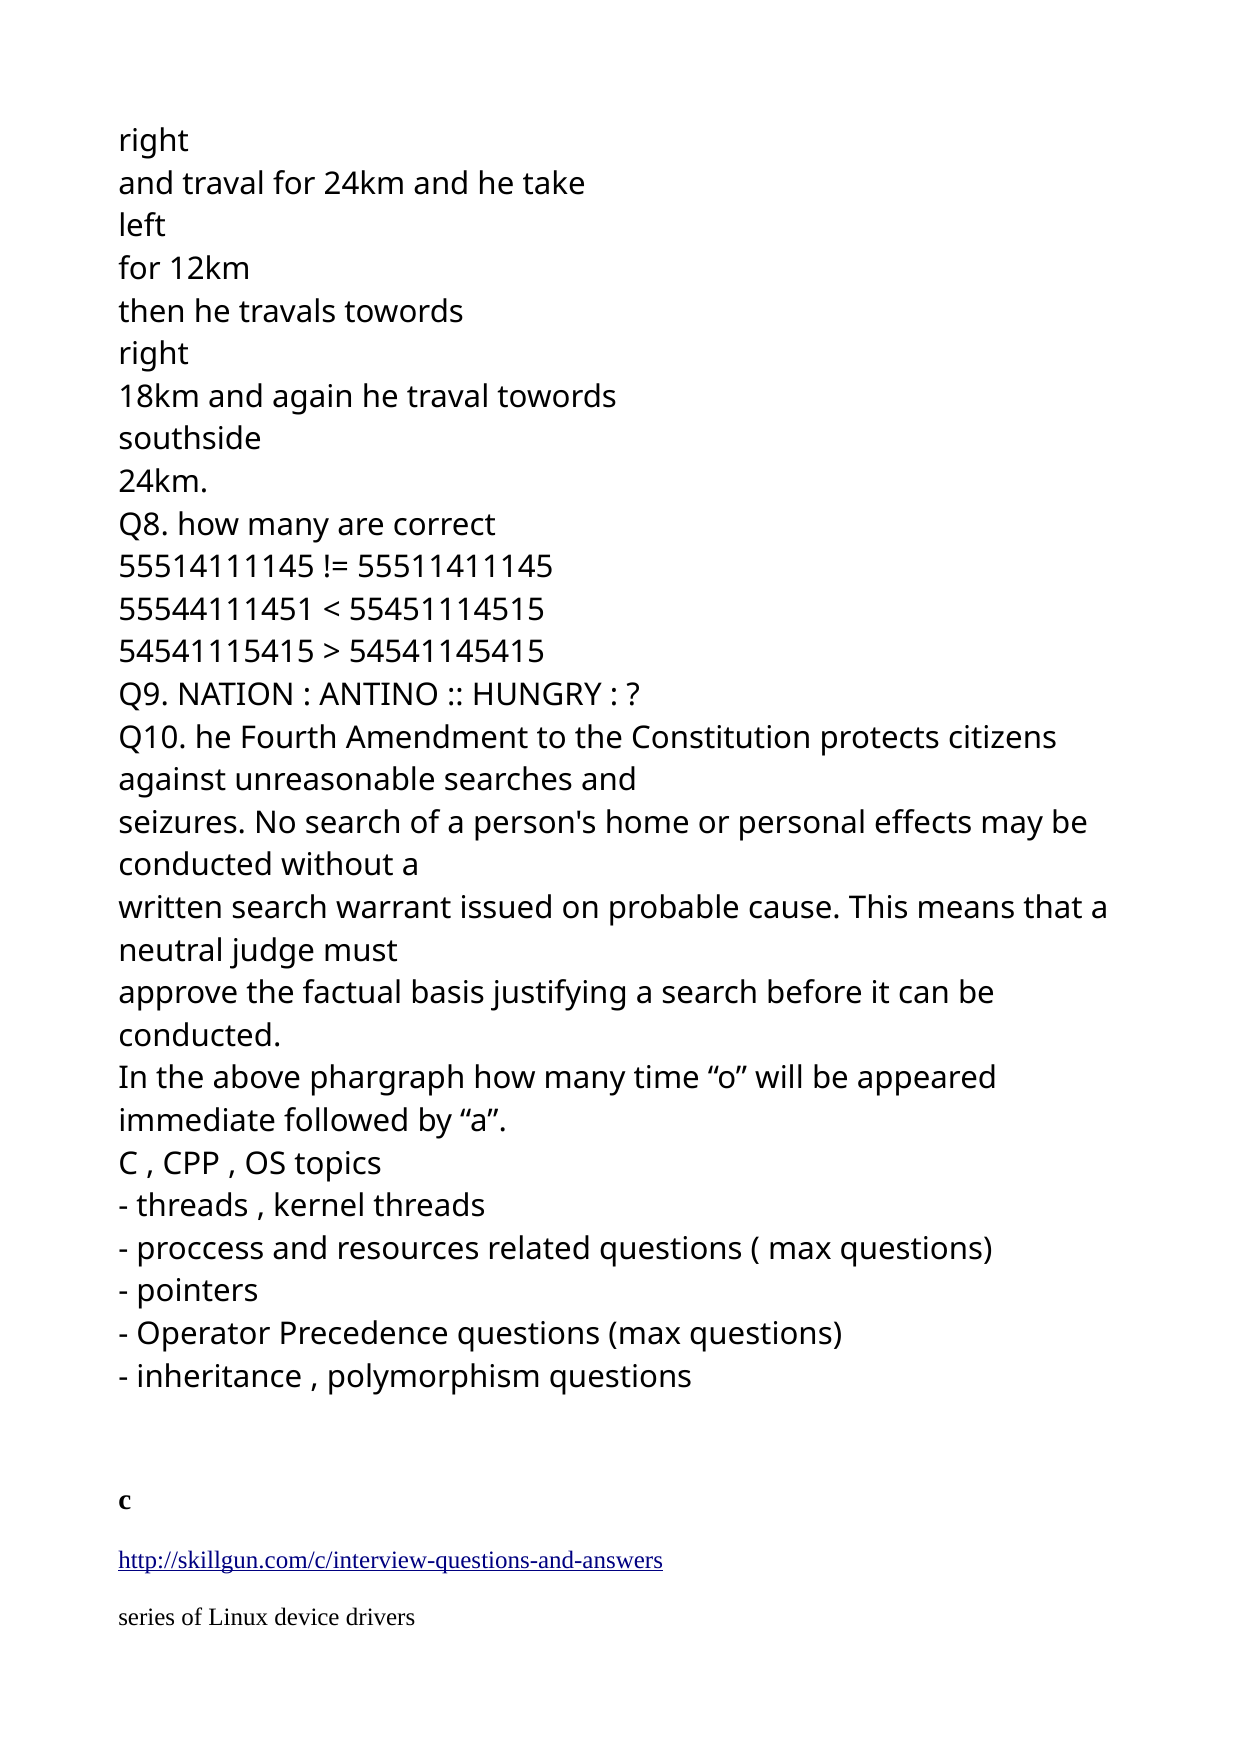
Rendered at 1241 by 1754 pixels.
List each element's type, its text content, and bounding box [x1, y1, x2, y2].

text then he travals towords [118, 288, 1122, 331]
text 18km and again he traval towords [118, 374, 1122, 416]
text - proccess and resources related questions ( max questions) [118, 1226, 1122, 1268]
text southside [118, 416, 1122, 459]
text http://skillgun.com/c/interview-questions-and-answers [118, 1545, 1122, 1573]
text - threads , kernel threads [118, 1183, 1122, 1226]
text 24km. [118, 459, 1122, 502]
text 55544111451 < 55451114515 [118, 587, 1122, 629]
text right [118, 118, 1122, 161]
text left [118, 203, 1122, 246]
text for 12km [118, 246, 1122, 288]
text 55514111145 != 55511411145 [118, 544, 1122, 587]
text written search warrant issued on probable cause. This means that a neutral judge must [118, 885, 1122, 970]
text c [118, 1482, 1122, 1516]
text series of Linux device drivers [118, 1602, 1122, 1631]
text - Operator Precedence questions (max questions) [118, 1311, 1122, 1354]
text In the above phargraph how many time “o” will be appeared immediate followed by “a”. [118, 1055, 1122, 1141]
text C , CPP , OS topics [118, 1141, 1122, 1183]
text 54541115415 > 54541145415 [118, 629, 1122, 672]
text approve the factual basis justifying a search before it can be conducted. [118, 970, 1122, 1055]
text - pointers [118, 1268, 1122, 1311]
text and traval for 24km and he take [118, 161, 1122, 203]
text Q10. he Fourth Amendment to the Constitution protects citizens against unreasonable searches and [118, 714, 1122, 800]
text right [118, 331, 1122, 374]
text - inheritance , polymorphism questions [118, 1354, 1122, 1396]
text seizures. No search of a person's home or personal effects may be conducted without a [118, 800, 1122, 885]
text Q8. how many are correct [118, 502, 1122, 544]
text Q9. NATION : ANTINO :: HUNGRY : ? [118, 672, 1122, 714]
